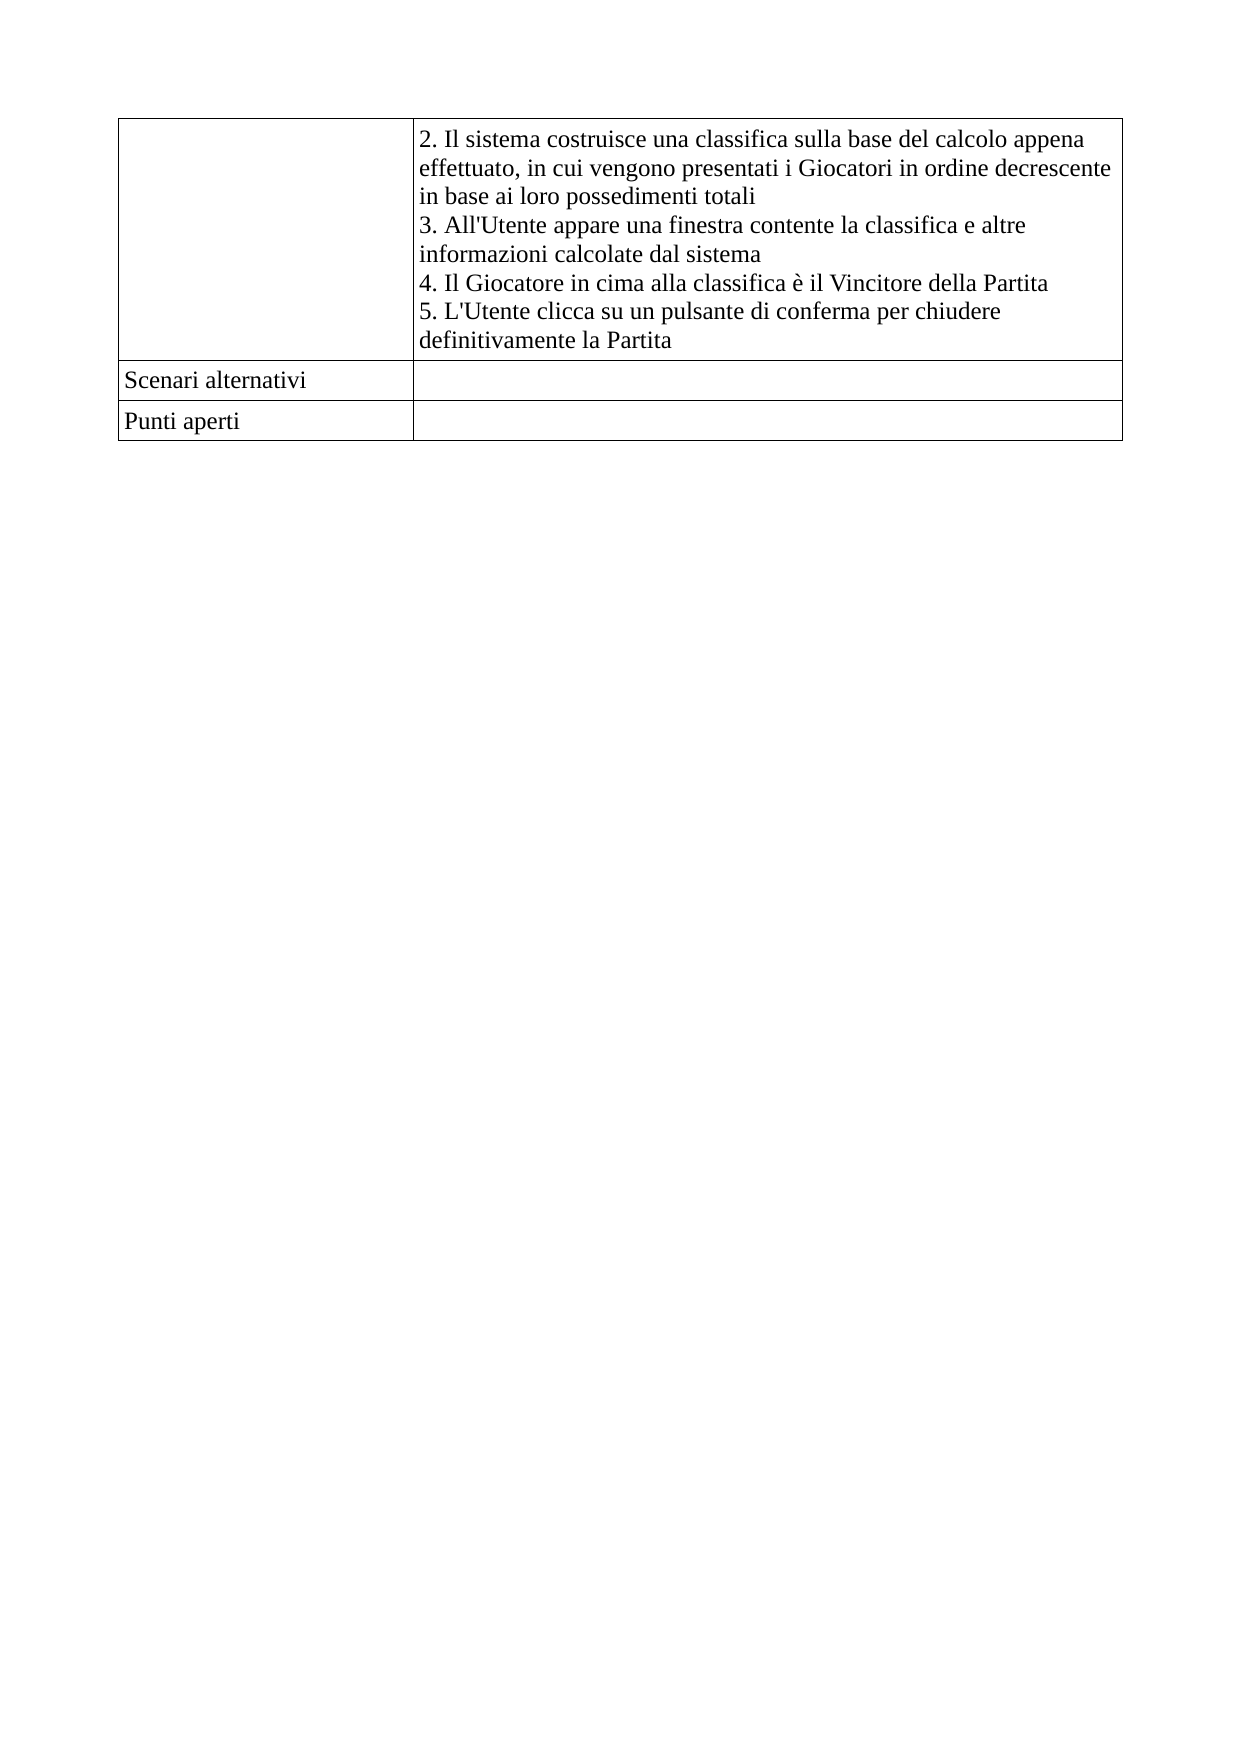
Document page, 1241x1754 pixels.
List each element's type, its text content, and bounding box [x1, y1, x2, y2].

table_cell [414, 401, 1122, 440]
table_cell Punti aperti [119, 401, 413, 440]
table_cell 2. Il sistema costruisce una classifica sulla base del calcolo appena effettuato, in cui vengono presentati i Giocatori in ordine decrescente in base ai loro possedimenti totali 3. All'Utente appare una finestra contente la classifica e altre informazioni calcolate dal sistema 4. Il Giocatore in cima alla classifica è il Vincitore della Partita 5. L'Utente clicca su un pulsante di conferma per chiudere definitivamente la Partita [414, 119, 1122, 360]
table_cell Scenari alternativi [119, 361, 413, 400]
table_cell [414, 361, 1122, 400]
table_cell [119, 119, 413, 360]
